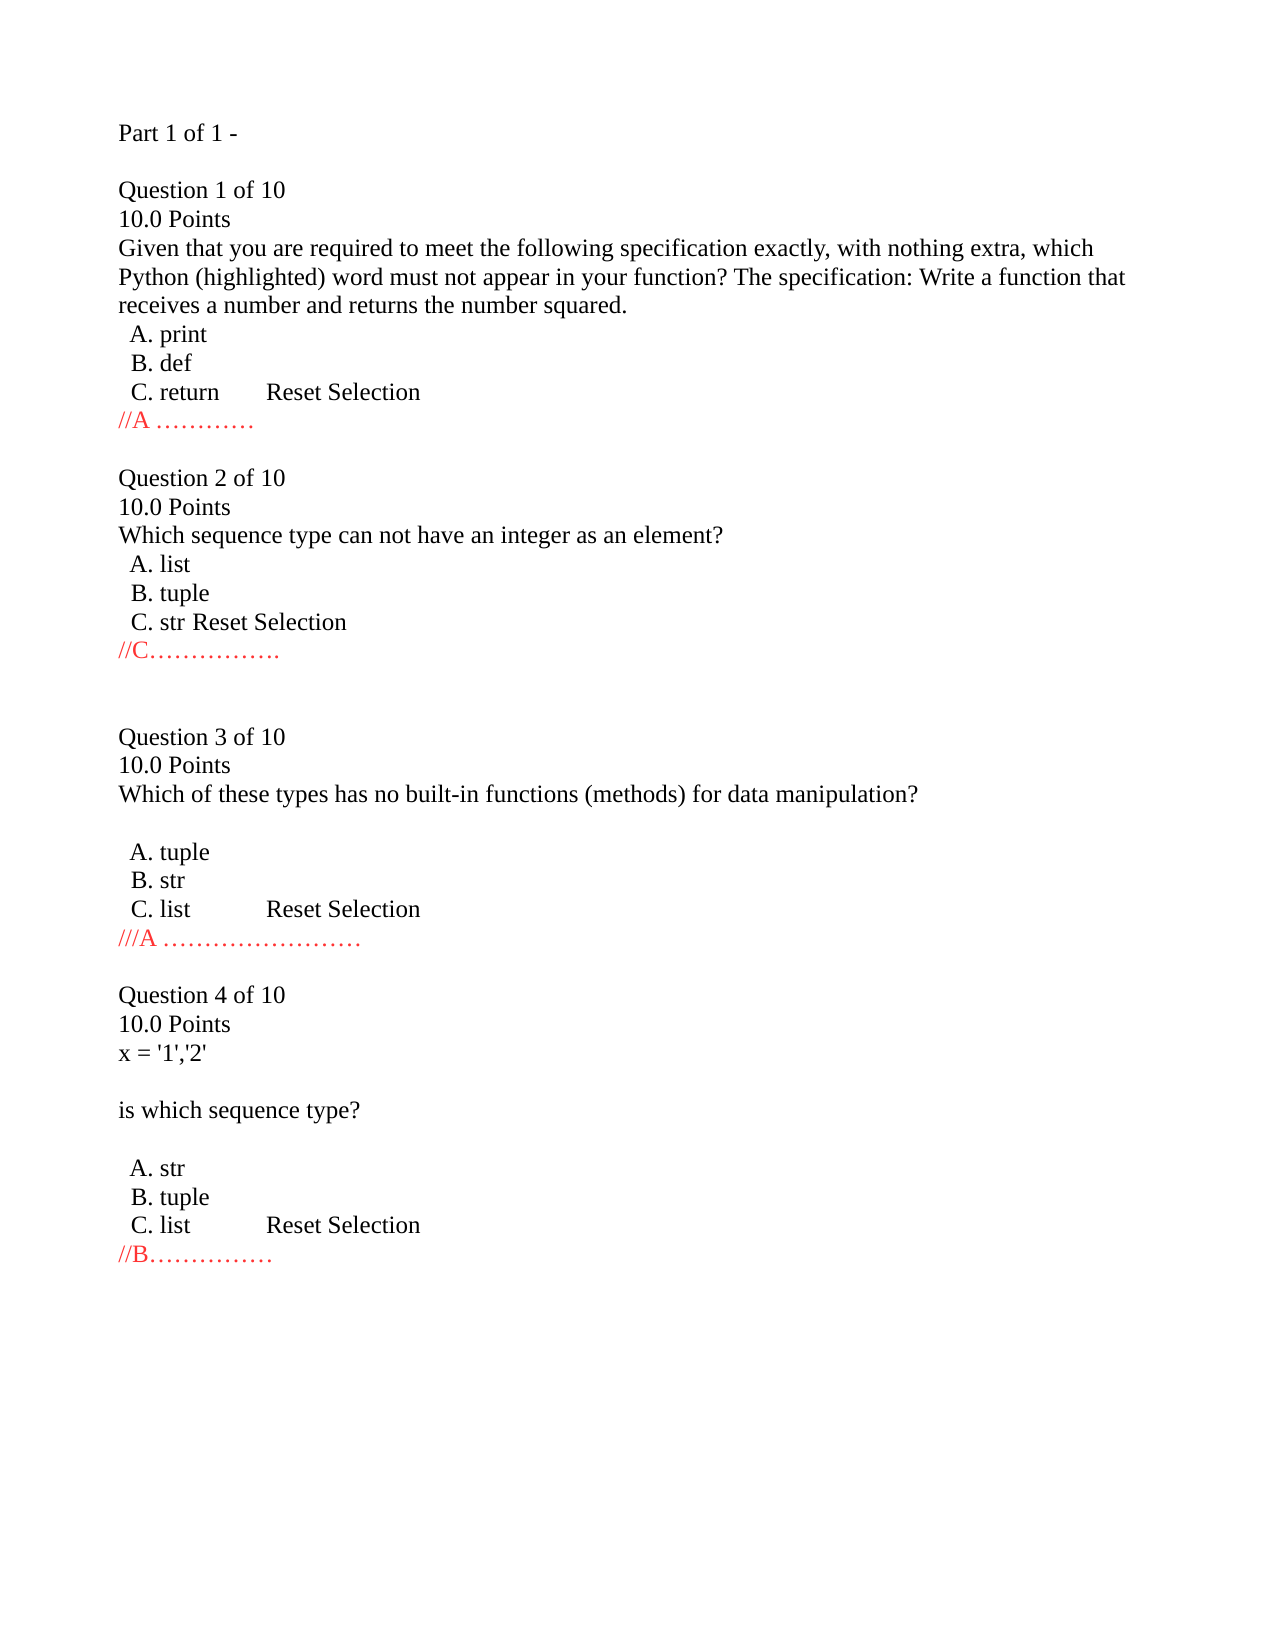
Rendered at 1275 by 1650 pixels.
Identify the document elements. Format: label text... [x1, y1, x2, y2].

text 10.0 Points [118, 751, 1157, 779]
text C. return Reset Selection [118, 377, 1157, 406]
text //C……………. [118, 636, 1157, 664]
text A. str [118, 1153, 1157, 1182]
text Which of these types has no built-in functions (methods) for data manipulation? [118, 779, 1157, 808]
text Question 1 of 10 [118, 176, 1157, 204]
text Question 4 of 10 [118, 981, 1157, 1009]
text Part 1 of 1 - [118, 118, 1157, 147]
text A. list [118, 549, 1157, 578]
text C. list Reset Selection [118, 1211, 1157, 1239]
text C. str Reset Selection [118, 607, 1157, 636]
text Question 3 of 10 [118, 722, 1157, 751]
text //B…………… [118, 1239, 1157, 1268]
text //A ………… [118, 406, 1157, 434]
text B. def [118, 348, 1157, 377]
text 10.0 Points [118, 492, 1157, 521]
text 10.0 Points [118, 1009, 1157, 1038]
text B. tuple [118, 1182, 1157, 1211]
text A. print [118, 319, 1157, 348]
text x = '1','2' [118, 1038, 1157, 1067]
text A. tuple [118, 837, 1157, 866]
text B. str [118, 866, 1157, 894]
text Given that you are required to meet the following specification exactly, with nothing extra, which Python (highlighted) word must not appear in your function? The specification: Write a function that receives a number and returns the number squared. [118, 233, 1157, 319]
text Question 2 of 10 [118, 463, 1157, 492]
text Which sequence type can not have an integer as an element? [118, 521, 1157, 549]
text C. list Reset Selection [118, 894, 1157, 923]
text ///A …………………… [118, 923, 1157, 952]
text 10.0 Points [118, 204, 1157, 233]
text B. tuple [118, 578, 1157, 607]
text is which sequence type? [118, 1096, 1157, 1124]
